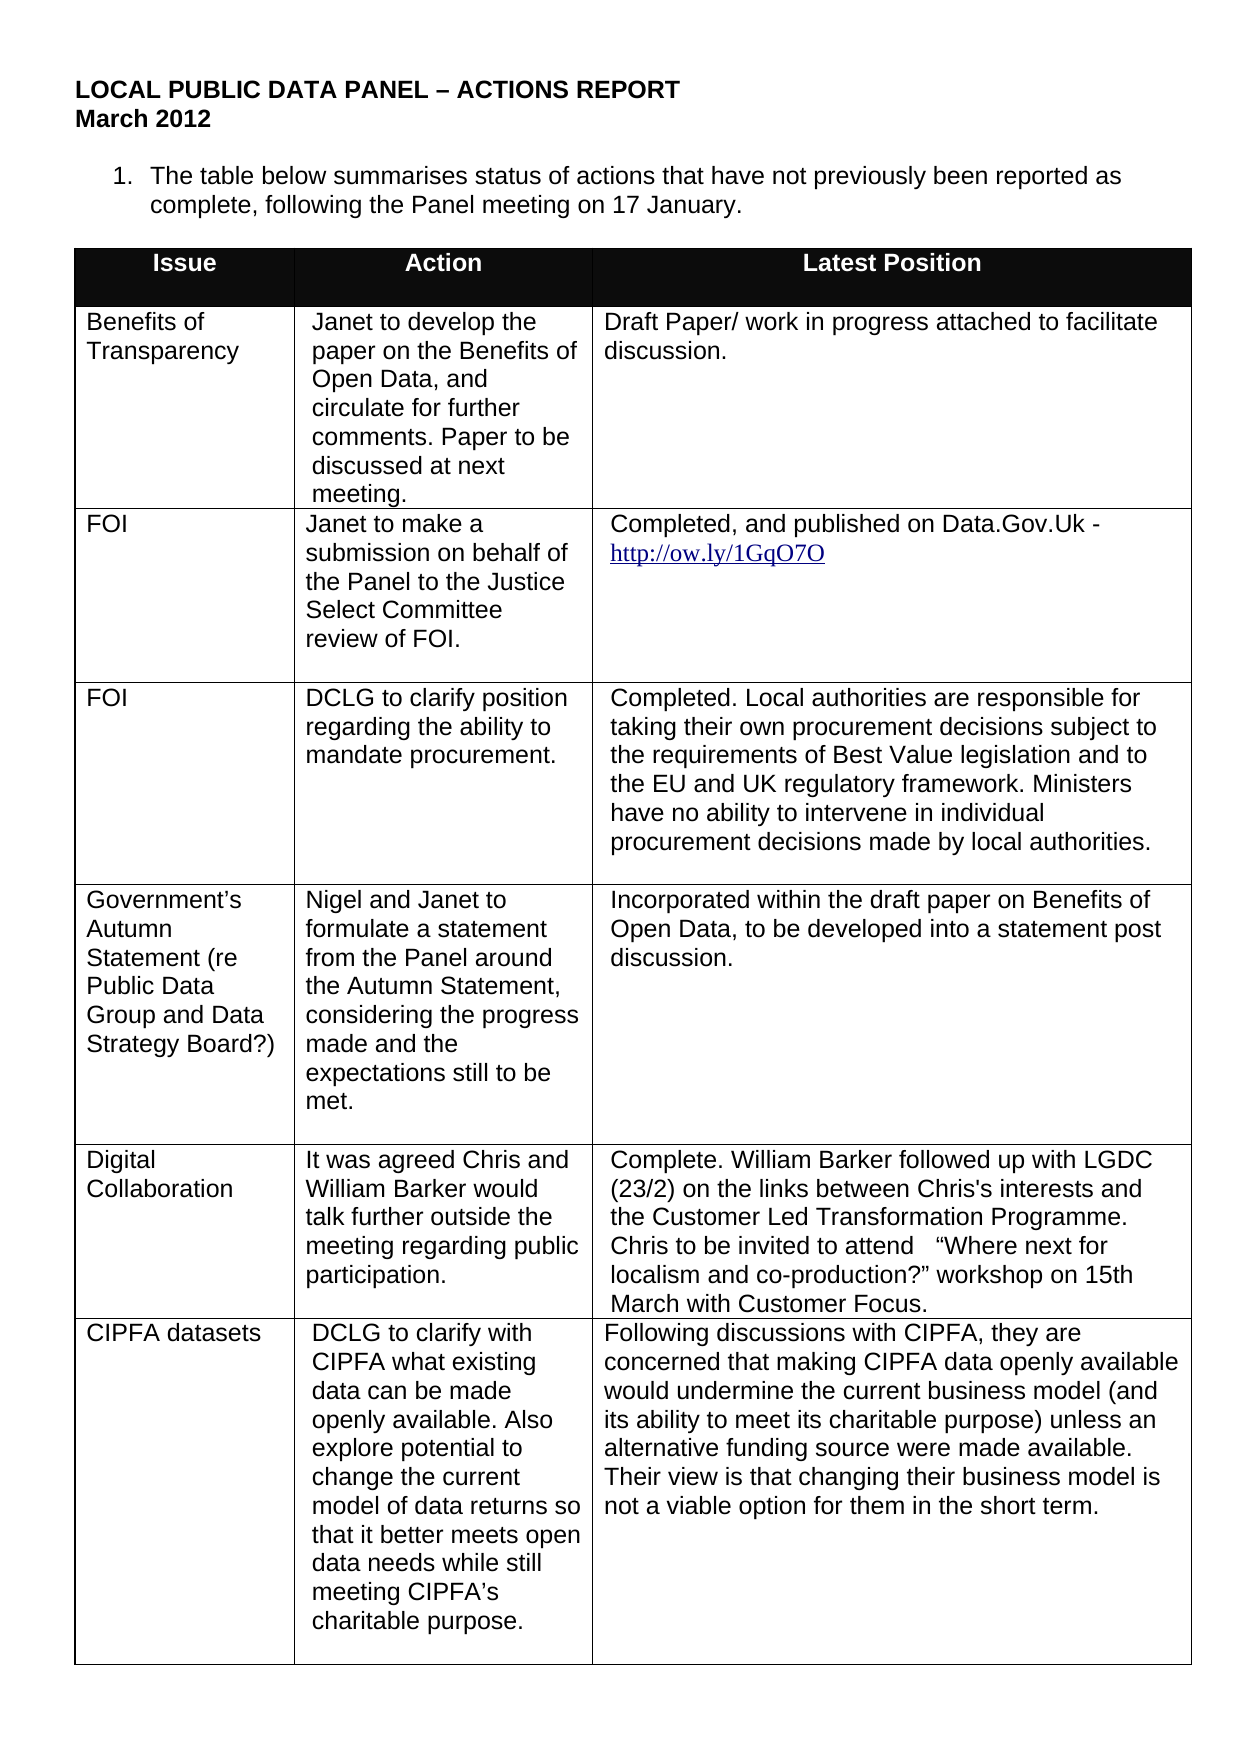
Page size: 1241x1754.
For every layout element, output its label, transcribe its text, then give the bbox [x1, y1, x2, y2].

table_cell Following discussions with CIPFA, they are concerned that making CIPFA data openly available would undermine the current business model (and its ability to meet its charitable purpose) unless an alternative funding source were made available. Their view is that changing their business model is not a viable option for them in the short term. [593, 1319, 1191, 1663]
table_cell Government’s Autumn Statement (re Public Data Group and Data Strategy Board?) [76, 885, 294, 1144]
table_cell DCLG to clarify with CIPFA what existing data can be made openly available. Also explore potential to change the current model of data returns so that it better meets open data needs while still meeting CIPFA’s charitable purpose. [295, 1319, 592, 1663]
table_cell Completed, and published on Data.Gov.Uk - http://ow.ly/1GqO7O [593, 509, 1191, 682]
table_cell DCLG to clarify position regarding the ability to mandate procurement. [295, 683, 592, 884]
table_cell Draft Paper/ work in progress attached to facilitate discussion. [593, 307, 1191, 508]
table_cell Janet to make a submission on behalf of the Panel to the Justice Select Committee review of FOI. [295, 509, 592, 682]
table_cell Incorporated within the draft paper on Benefits of Open Data, to be developed into a statement post discussion. [593, 885, 1191, 1144]
table_cell FOI [76, 683, 294, 884]
table_cell FOI [76, 509, 294, 682]
table_cell Complete. William Barker followed up with LGDC (23/2) on the links between Chris's interests and the Customer Led Transformation Programme. Chris to be invited to attend “Where next for localism and co-production?” workshop on 15th March with Customer Focus. [593, 1145, 1191, 1317]
table_header Latest Position [593, 249, 1191, 306]
table_cell Benefits of Transparency [76, 307, 294, 508]
text March 2012 [75, 104, 1169, 132]
table_cell It was agreed Chris and William Barker would talk further outside the meeting regarding public participation. [295, 1145, 592, 1317]
text LOCAL PUBLIC DATA PANEL – ACTIONS REPORT [75, 75, 1169, 104]
table_header Action [295, 249, 592, 306]
table_cell Janet to develop the paper on the Benefits of Open Data, and circulate for further comments. Paper to be discussed at next meeting. [295, 307, 592, 508]
table_cell Nigel and Janet to formulate a statement from the Panel around the Autumn Statement, considering the progress made and the expectations still to be met. [295, 885, 592, 1144]
table_cell CIPFA datasets [76, 1319, 294, 1663]
table_cell Completed. Local authorities are responsible for taking their own procurement decisions subject to the requirements of Best Value legislation and to the EU and UK regulatory framework. Ministers have no ability to intervene in individual procurement decisions made by local authorities. [593, 683, 1191, 884]
table_cell Digital Collaboration [76, 1145, 294, 1317]
table_header Issue [76, 249, 294, 306]
list The table below summarises status of actions that have not previously been reported as complete, following the Panel meeting on 17 January. [112, 161, 1169, 219]
